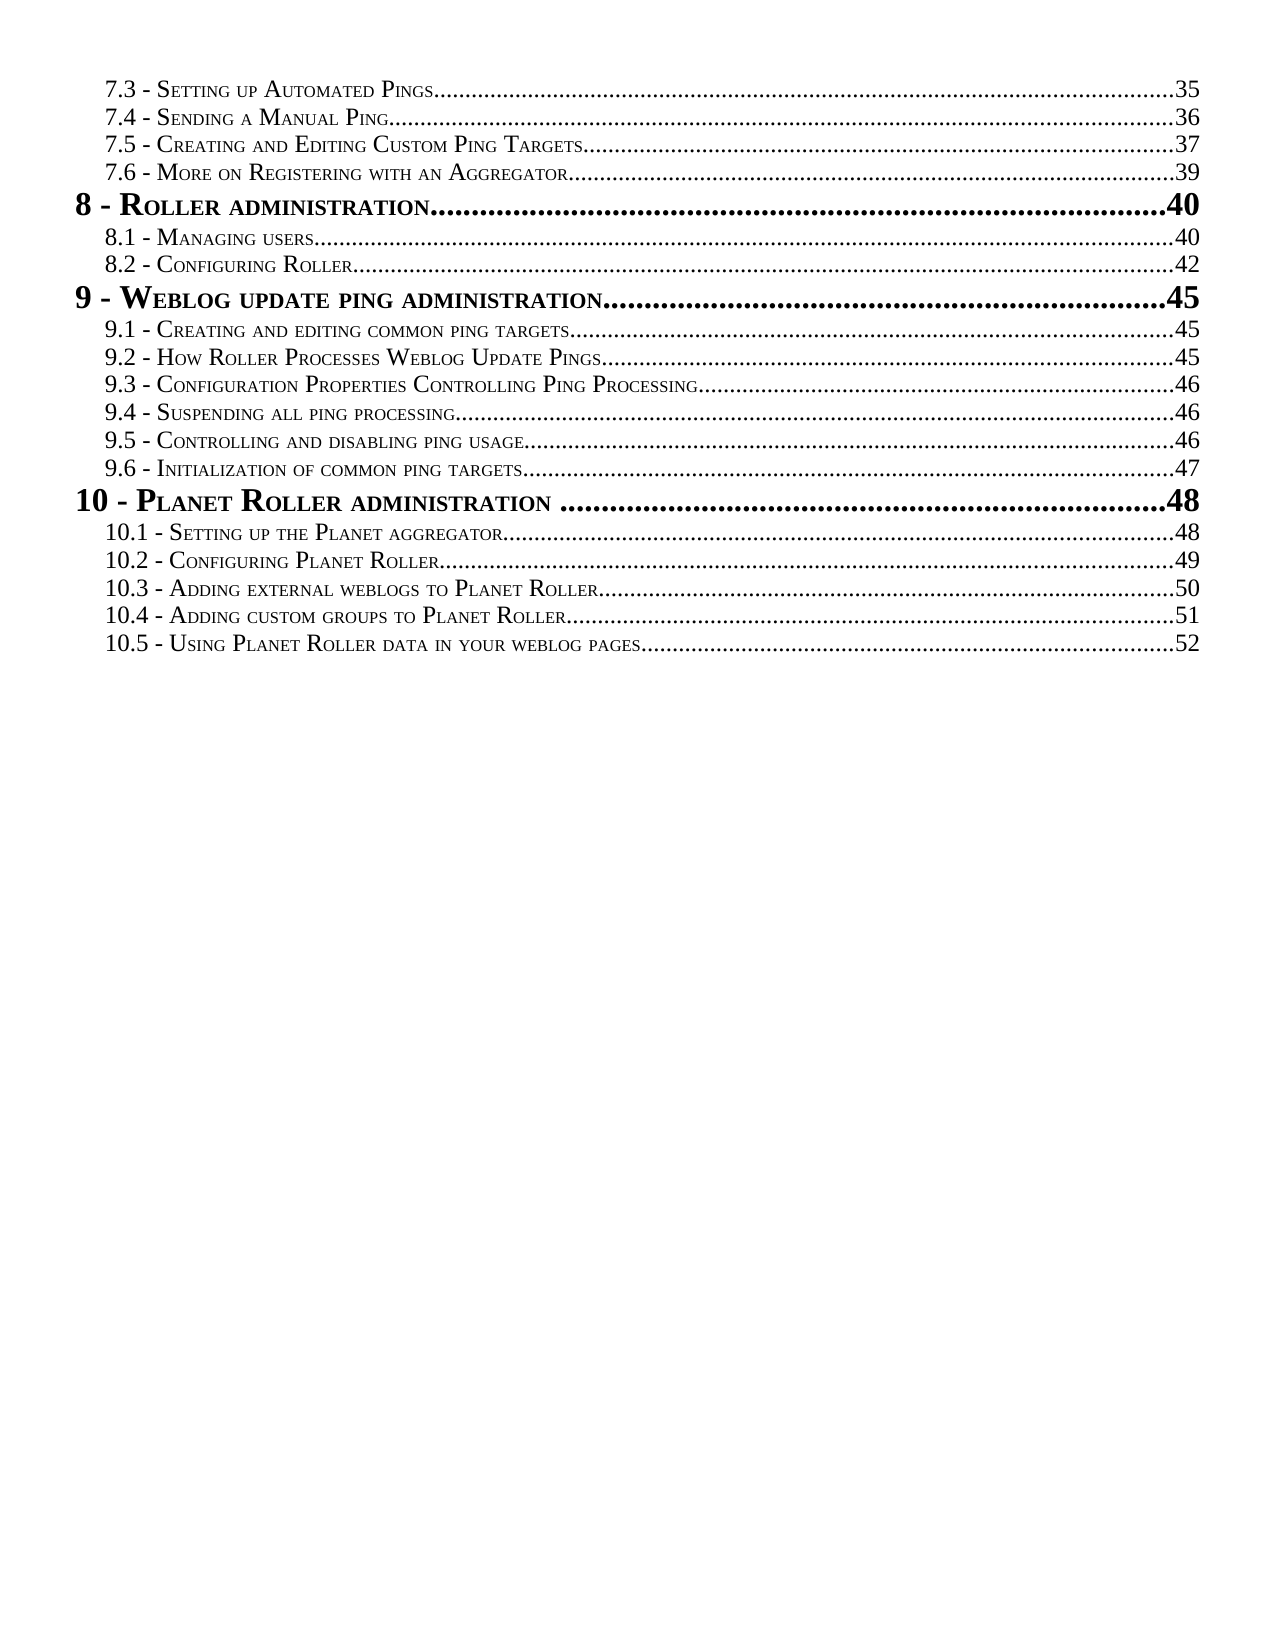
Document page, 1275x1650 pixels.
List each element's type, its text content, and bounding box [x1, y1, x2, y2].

text 9 - Weblog update ping administration 45 [75, 278, 1200, 315]
text 9.3 - Configuration Properties Controlling Ping Processing 46 [104, 371, 1200, 398]
text 10 - Planet Roller administration 48 [75, 481, 1200, 518]
text 9.6 - Initialization of common ping targets 47 [104, 454, 1200, 481]
text 8 - Roller administration 40 [75, 186, 1200, 223]
text 8.2 - Configuring Roller 42 [104, 251, 1200, 278]
text 9.5 - Controlling and disabling ping usage 46 [104, 426, 1200, 454]
text 7.5 - Creating and Editing Custom Ping Targets 37 [104, 130, 1200, 158]
text 9.2 - How Roller Processes Weblog Update Pings 45 [104, 343, 1200, 371]
text 7.6 - More on Registering with an Aggregator 39 [104, 158, 1200, 186]
text 10.5 - Using Planet Roller data in your weblog pages 52 [104, 629, 1200, 657]
text 10.1 - Setting up the Planet aggregator 48 [104, 518, 1200, 546]
text 7.3 - Setting up Automated Pings 35 [104, 75, 1200, 103]
text 10.4 - Adding custom groups to Planet Roller 51 [104, 602, 1200, 629]
text 9.1 - Creating and editing common ping targets 45 [104, 315, 1200, 343]
text 8.1 - Managing users 40 [104, 223, 1200, 251]
text 10.3 - Adding external weblogs to Planet Roller 50 [104, 574, 1200, 602]
text 7.4 - Sending a Manual Ping 36 [104, 103, 1200, 130]
text 10.2 - Configuring Planet Roller 49 [104, 546, 1200, 574]
text 9.4 - Suspending all ping processing 46 [104, 398, 1200, 426]
